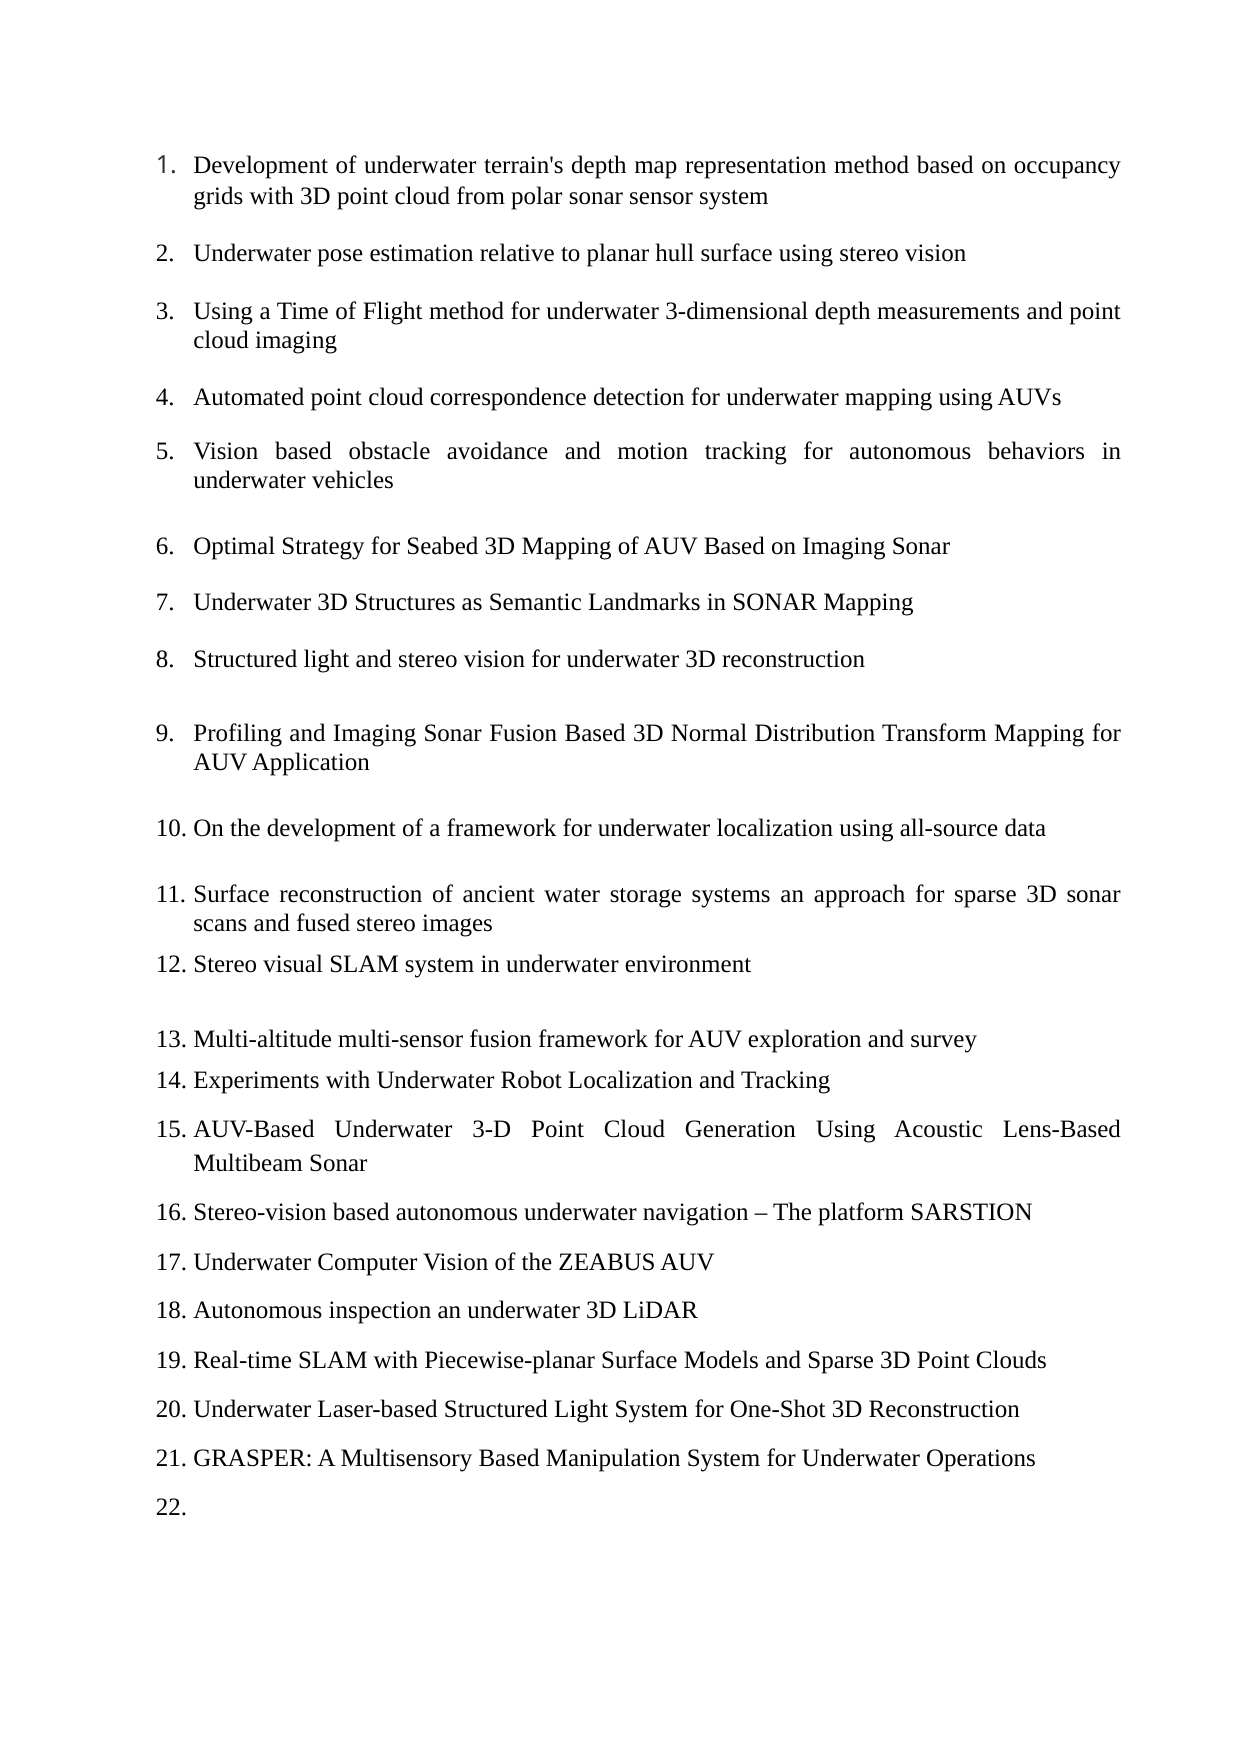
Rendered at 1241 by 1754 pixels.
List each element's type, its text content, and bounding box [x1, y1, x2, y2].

list AUV-Based Underwater 3-D Point Cloud Generation Using Acoustic Lens-Based Multibeam Sonar [156, 1114, 1122, 1177]
list Autonomous inspection an underwater 3D LiDAR [156, 1296, 1122, 1324]
list Experiments with Underwater Robot Localization and Tracking [156, 1065, 1122, 1094]
subtitle On the development of a framework for underwater localization using all-source data [156, 813, 1122, 842]
list Stereo visual SLAM system in underwater environment [156, 949, 1122, 978]
list Automated point cloud correspondence detection for underwater mapping using AUVs [156, 382, 1122, 411]
list Development of underwater terrain's depth map representation method based on occupancy grids with 3D point cloud from polar sonar sensor system [156, 147, 1122, 210]
list Real-time SLAM with Piecewise-planar Surface Models and Sparse 3D Point Clouds [156, 1345, 1122, 1373]
subtitle Surface reconstruction of ancient water storage systems an approach for sparse 3D sonar scans and fused stereo images [156, 879, 1122, 937]
list GRASPER: A Multisensory Based Manipulation System for Underwater Operations [156, 1443, 1122, 1472]
list Structured light and stereo vision for underwater 3D reconstruction [156, 644, 1122, 673]
list Underwater Laser-based Structured Light System for One-Shot 3D Reconstruction [156, 1394, 1122, 1422]
list Using a Time of Flight method for underwater 3-dimensional depth measurements and point cloud imaging [156, 296, 1122, 353]
subtitle Vision based obstacle avoidance and motion tracking for autonomous behaviors in underwater vehicles [156, 436, 1122, 493]
list Underwater Computer Vision of the ZEABUS AUV [156, 1247, 1122, 1275]
list Underwater 3D Structures as Semantic Landmarks in SONAR Mapping [156, 587, 1122, 615]
subtitle Optimal Strategy for Seabed 3D Mapping of AUV Based on Imaging Sonar [156, 531, 1122, 560]
subtitle Profiling and Imaging Sonar Fusion Based 3D Normal Distribution Transform Mapping for AUV Application [156, 718, 1122, 776]
list Stereo-vision based autonomous underwater navigation – The platform SARSTION [156, 1197, 1122, 1226]
subtitle Multi-altitude multi-sensor fusion framework for AUV exploration and survey [156, 1024, 1122, 1052]
list Underwater pose estimation relative to planar hull surface using stereo vision [156, 238, 1122, 267]
